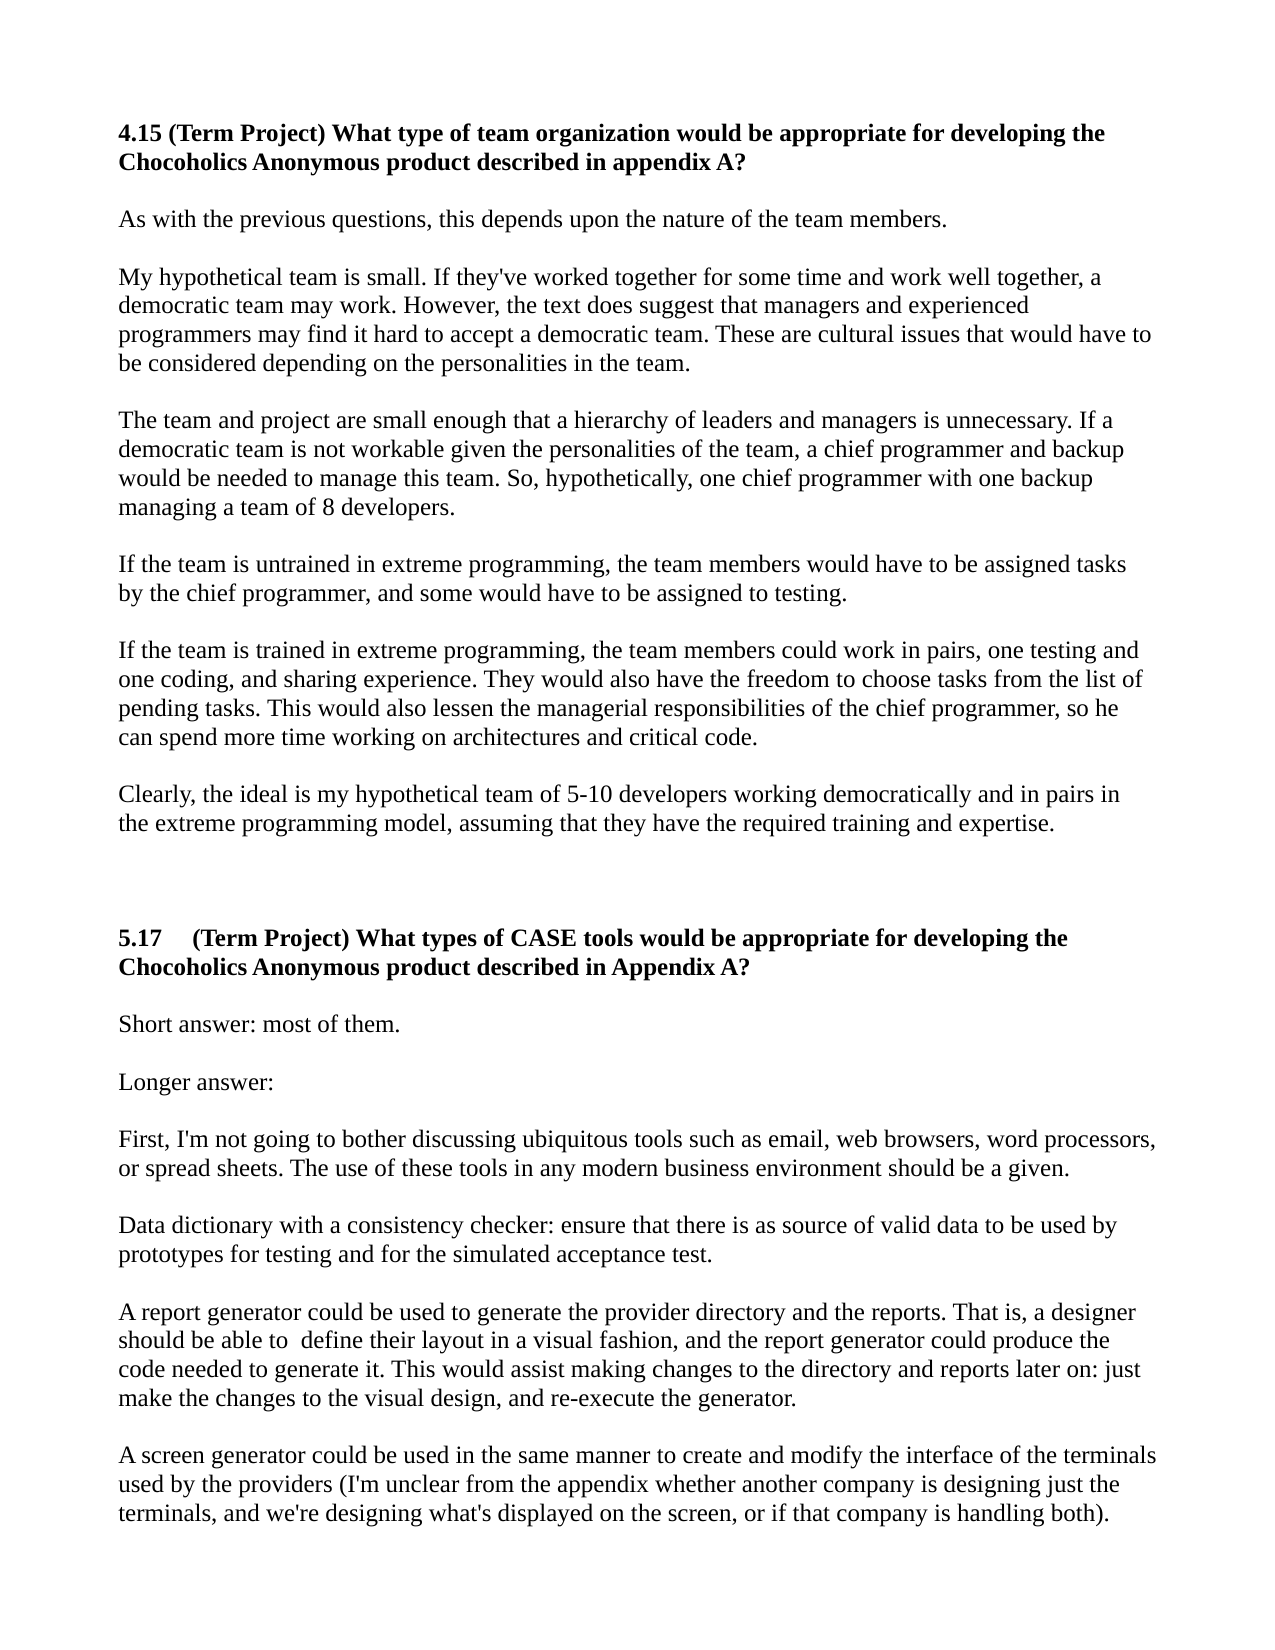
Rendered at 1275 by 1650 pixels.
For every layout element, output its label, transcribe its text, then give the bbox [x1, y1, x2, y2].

text Short answer: most of them. [118, 1009, 1157, 1038]
text A screen generator could be used in the same manner to create and modify the interface of the terminals used by the providers (I'm unclear from the appendix whether another company is designing just the terminals, and we're designing what's displayed on the screen, or if that company is handling both). [118, 1441, 1157, 1527]
text Longer answer: [118, 1067, 1157, 1096]
text The team and project are small enough that a hierarchy of leaders and managers is unnecessary. If a democratic team is not workable given the personalities of the team, a chief programmer and backup would be needed to manage this team. So, hypothetically, one chief programmer with one backup managing a team of 8 developers. [118, 406, 1157, 521]
text Data dictionary with a consistency checker: ensure that there is as source of valid data to be used by prototypes for testing and for the simulated acceptance test. [118, 1211, 1157, 1268]
text If the team is trained in extreme programming, the team members could work in pairs, one testing and one coding, and sharing experience. They would also have the freedom to choose tasks from the list of pending tasks. This would also lessen the managerial responsibilities of the chief programmer, so he can spend more time working on architectures and critical code. [118, 636, 1157, 751]
text As with the previous questions, this depends upon the nature of the team members. [118, 204, 1157, 233]
text First, I'm not going to bother discussing ubiquitous tools such as email, web browsers, word processors, or spread sheets. The use of these tools in any modern business environment should be a given. [118, 1124, 1157, 1182]
text My hypothetical team is small. If they've worked together for some time and work well together, a democratic team may work. However, the text does suggest that managers and experienced programmers may find it hard to accept a democratic team. These are cultural issues that would have to be considered depending on the personalities in the team. [118, 262, 1157, 377]
text A report generator could be used to generate the provider directory and the reports. That is, a designer should be able to define their layout in a visual fashion, and the report generator could produce the code needed to generate it. This would assist making changes to the directory and reports later on: just make the changes to the visual design, and re-execute the generator. [118, 1297, 1157, 1412]
text If the team is untrained in extreme programming, the team members would have to be assigned tasks by the chief programmer, and some would have to be assigned to testing. [118, 549, 1157, 607]
text Clearly, the ideal is my hypothetical team of 5-10 developers working democratically and in pairs in the extreme programming model, assuming that they have the required training and expertise. [118, 779, 1157, 837]
text 5.17 (Term Project) What types of CASE tools would be appropriate for developing the Chocoholics Anonymous product described in Appendix A? [118, 923, 1157, 981]
text 4.15 (Term Project) What type of team organization would be appropriate for developing the Chocoholics Anonymous product described in appendix A? [118, 118, 1157, 176]
